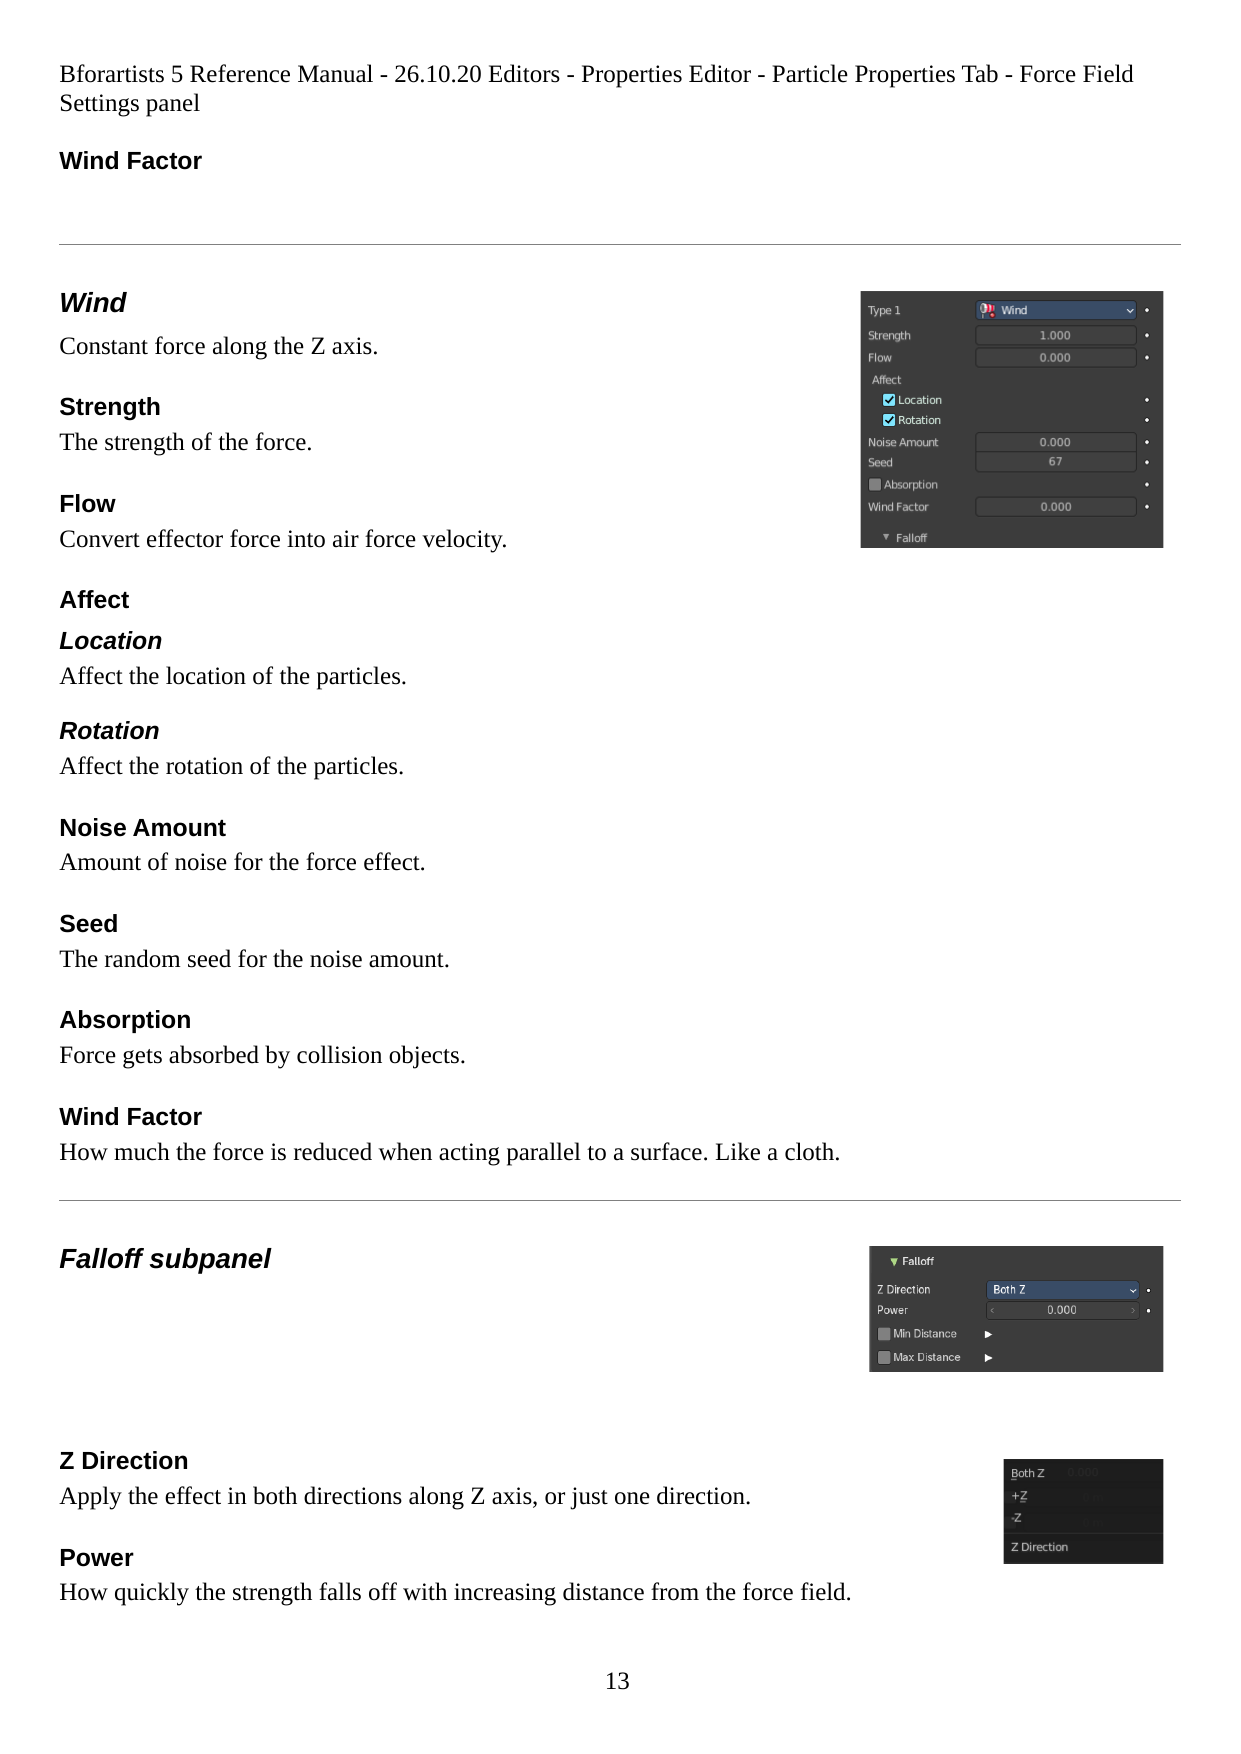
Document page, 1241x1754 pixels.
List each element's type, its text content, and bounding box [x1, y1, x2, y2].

text Constant force along the Z axis. [59, 331, 860, 360]
subtitle Affect [59, 585, 1181, 614]
picture [1003, 1459, 1164, 1564]
picture [869, 1246, 1164, 1372]
subtitle Falloff subpanel [59, 1242, 1181, 1274]
text Affect the location of the particles. [59, 661, 1181, 690]
text Force gets absorbed by collision objects. [59, 1040, 1181, 1069]
subtitle Power [59, 1543, 1181, 1571]
subtitle Wind Factor [59, 1102, 1181, 1130]
text Convert effector force into air force velocity. [59, 524, 1181, 552]
text How quickly the strength falls off with increasing distance from the force field. [59, 1577, 1181, 1606]
subtitle [1164, 489, 1181, 517]
picture [860, 291, 1164, 548]
subtitle Noise Amount [59, 813, 1181, 841]
text Amount of noise for the force effect. [59, 847, 1181, 876]
text Affect the rotation of the particles. [59, 751, 1181, 780]
subtitle Z Direction [59, 1446, 1181, 1475]
text The strength of the force. [59, 427, 860, 456]
subtitle Wind [59, 287, 1181, 318]
subtitle Wind Factor [59, 146, 1181, 174]
subtitle Location [59, 626, 1181, 655]
subtitle Strength [59, 392, 860, 421]
subtitle Seed [59, 909, 1181, 938]
text How much the force is reduced when acting parallel to a surface. Like a cloth. [59, 1137, 1181, 1165]
subtitle Rotation [59, 716, 1181, 745]
text The random seed for the noise amount. [59, 944, 1181, 973]
subtitle Flow [59, 489, 860, 517]
subtitle Absorption [59, 1005, 1181, 1034]
subtitle [1164, 392, 1181, 421]
text Apply the effect in both directions along Z axis, or just one direction. [59, 1481, 1003, 1510]
